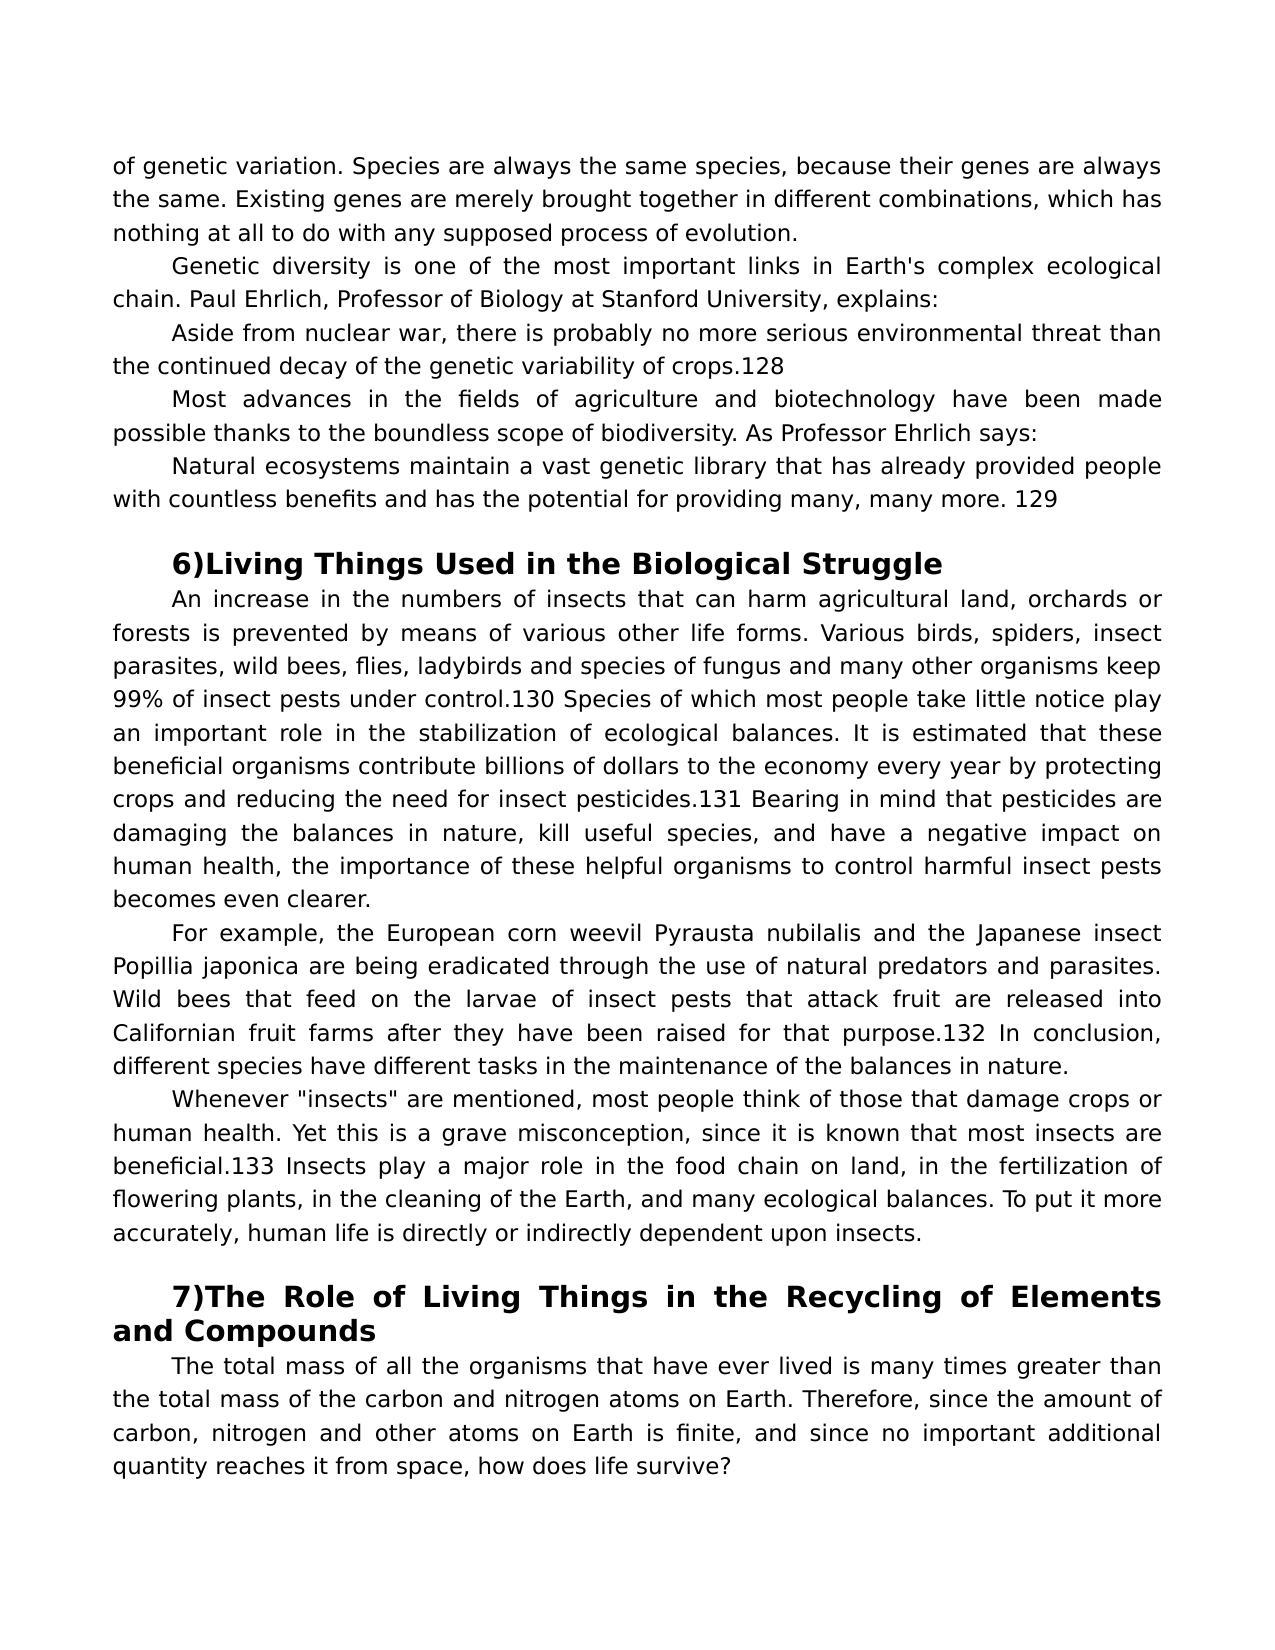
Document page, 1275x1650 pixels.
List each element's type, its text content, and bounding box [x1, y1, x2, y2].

text Genetic diversity is one of the most important links in Earth's complex ecological chain. Paul Ehrlich, Professor of Biology at Stanford University, explains: [112, 248, 1163, 314]
text An increase in the numbers of insects that can harm agricultural land, orchards or forests is prevented by means of various other life forms. Various birds, spiders, insect parasites, wild bees, flies, ladybirds and species of fungus and many other organisms keep 99% of insect pests under control.130 Species of which most people take little notice play an important role in the stabilization of ecological balances. It is estimated that these beneficial organisms contribute billions of dollars to the economy every year by protecting crops and reducing the need for insect pesticides.131 Bearing in mind that pesticides are damaging the balances in nature, kill useful species, and have a negative impact on human health, the importance of these helpful organisms to control harmful insect pests becomes even clearer. [112, 581, 1163, 914]
text 7)The Role of Living Things in the Recycling of Elements and Compounds [112, 1281, 1163, 1348]
text For example, the European corn weevil Pyrausta nubilalis and the Japanese insect Popillia japonica are being eradicated through the use of natural predators and parasites. Wild bees that feed on the larvae of insect pests that attack fruit are released into Californian fruit farms after they have been raised for that purpose.132 In conclusion, different species have different tasks in the maintenance of the balances in nature. [112, 914, 1163, 1081]
text The total mass of all the organisms that have ever lived is many times greater than the total mass of the carbon and nitrogen atoms on Earth. Therefore, since the amount of carbon, nitrogen and other atoms on Earth is finite, and since no important additional quantity reaches it from space, how does life survive? [112, 1348, 1163, 1481]
text Aside from nuclear war, there is probably no more serious environmental threat than the continued decay of the genetic variability of crops.128 [112, 314, 1163, 381]
text Whenever "insects" are mentioned, most people think of those that damage crops or human health. Yet this is a grave misconception, since it is known that most insects are beneficial.133 Insects play a major role in the food chain on land, in the fertilization of flowering plants, in the cleaning of the Earth, and many ecological balances. To put it more accurately, human life is directly or indirectly dependent upon insects. [112, 1081, 1163, 1248]
text Most advances in the fields of agriculture and biotechnology have been made possible thanks to the boundless scope of biodiversity. As Professor Ehrlich says: [112, 381, 1163, 448]
text of genetic variation. Species are always the same species, because their genes are always the same. Existing genes are merely brought together in different combinations, which has nothing at all to do with any supposed process of evolution. [112, 148, 1163, 248]
text Natural ecosystems maintain a vast genetic library that has already provided people with countless benefits and has the potential for providing many, many more. 129 [112, 448, 1163, 514]
text 6)Living Things Used in the Biological Struggle [112, 548, 1163, 581]
